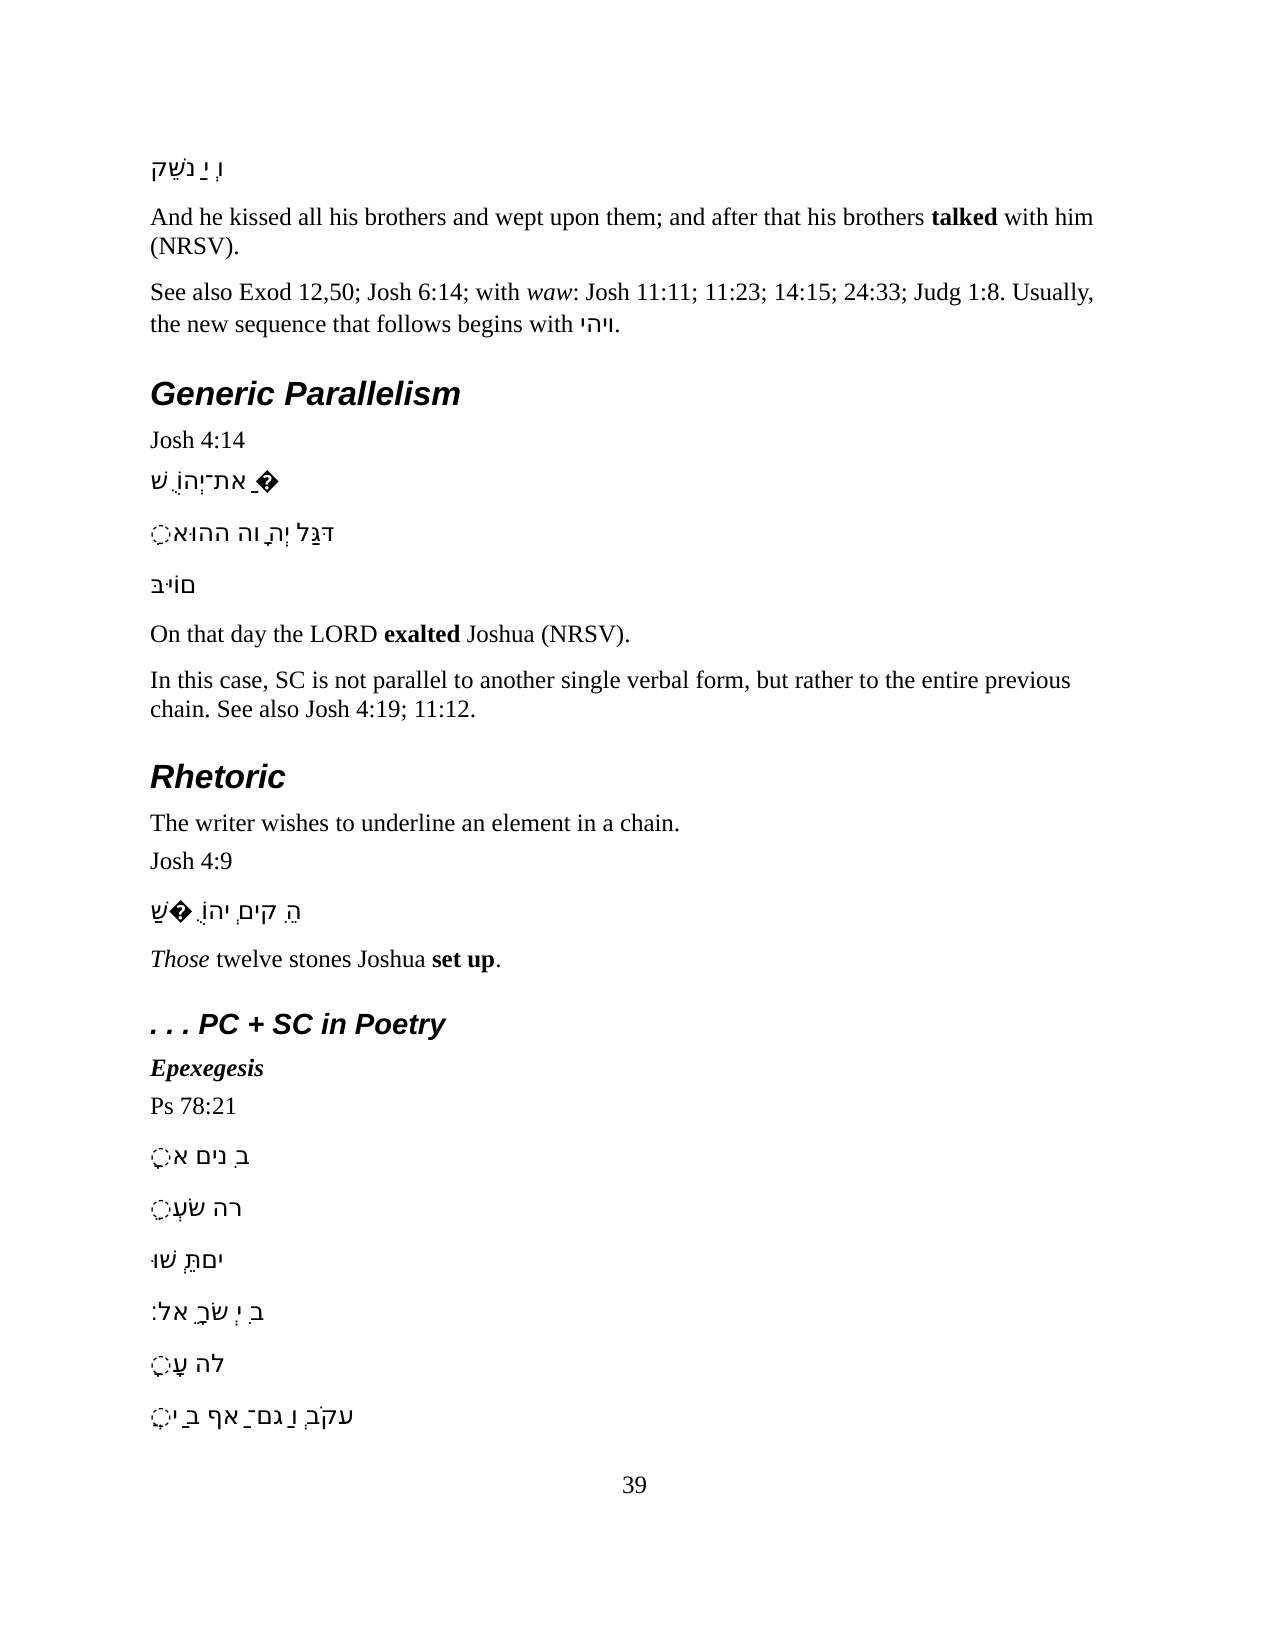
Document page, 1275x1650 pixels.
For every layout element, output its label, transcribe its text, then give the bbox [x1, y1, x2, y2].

text Those twelve stones Joshua set up. [150, 944, 1125, 973]
text Ps 78:21 [150, 1091, 1125, 1120]
text Josh 4:14 [150, 425, 1125, 454]
text ָב ִנים א [150, 1138, 1125, 1172]
text ֲﬠקֹב ְו ַגם־ ַאף ב ַי [150, 1398, 1125, 1432]
text את־יְהוֹ ֻשׁ ַ� [150, 463, 1125, 497]
text Epexegesis [150, 1053, 1125, 1082]
text See also Exod 12,50; Josh 6:14; with waw: Josh 11:11; 11:23; 14:15; 24:33; Judg 1:8. Usually, the new sequence that follows begins with ויהי. [150, 277, 1125, 340]
text On that day the LORD exalted Joshua (NRSV). [150, 619, 1125, 648]
subtitle Rhetoric [150, 757, 1125, 796]
text ֵרה שׂﬠְ [150, 1190, 1125, 1224]
text הֵ ִקים ְיהוֹ ֻ�שַׁ [150, 893, 1125, 927]
text יםתֵּ ְשׁוּ [150, 1242, 1125, 1276]
text ו ְי ַנשֵּׁק [150, 150, 1125, 184]
text ָלה ﬠָ [150, 1346, 1125, 1380]
text ב ִי ְשׂרָ ֵאל׃ [150, 1294, 1125, 1328]
subtitle Generic Parallelism [150, 374, 1125, 413]
text In this case, SC is not parallel to another single verbal form, but rather to the entire previous chain. See also Josh 4:19; 11:12. [150, 666, 1125, 723]
text ִדּגַּל יְה ָוה ההוּא [150, 515, 1125, 549]
subtitle . . . PC + SC in Poetry [150, 1007, 1125, 1041]
text Josh 4:9 [150, 846, 1125, 875]
text םוֹיּבּ [150, 567, 1125, 601]
text The writer wishes to underline an element in a chain. [150, 808, 1125, 837]
text And he kissed all his brothers and wept upon them; and after that his brothers talked with him (NRSV). [150, 202, 1125, 259]
